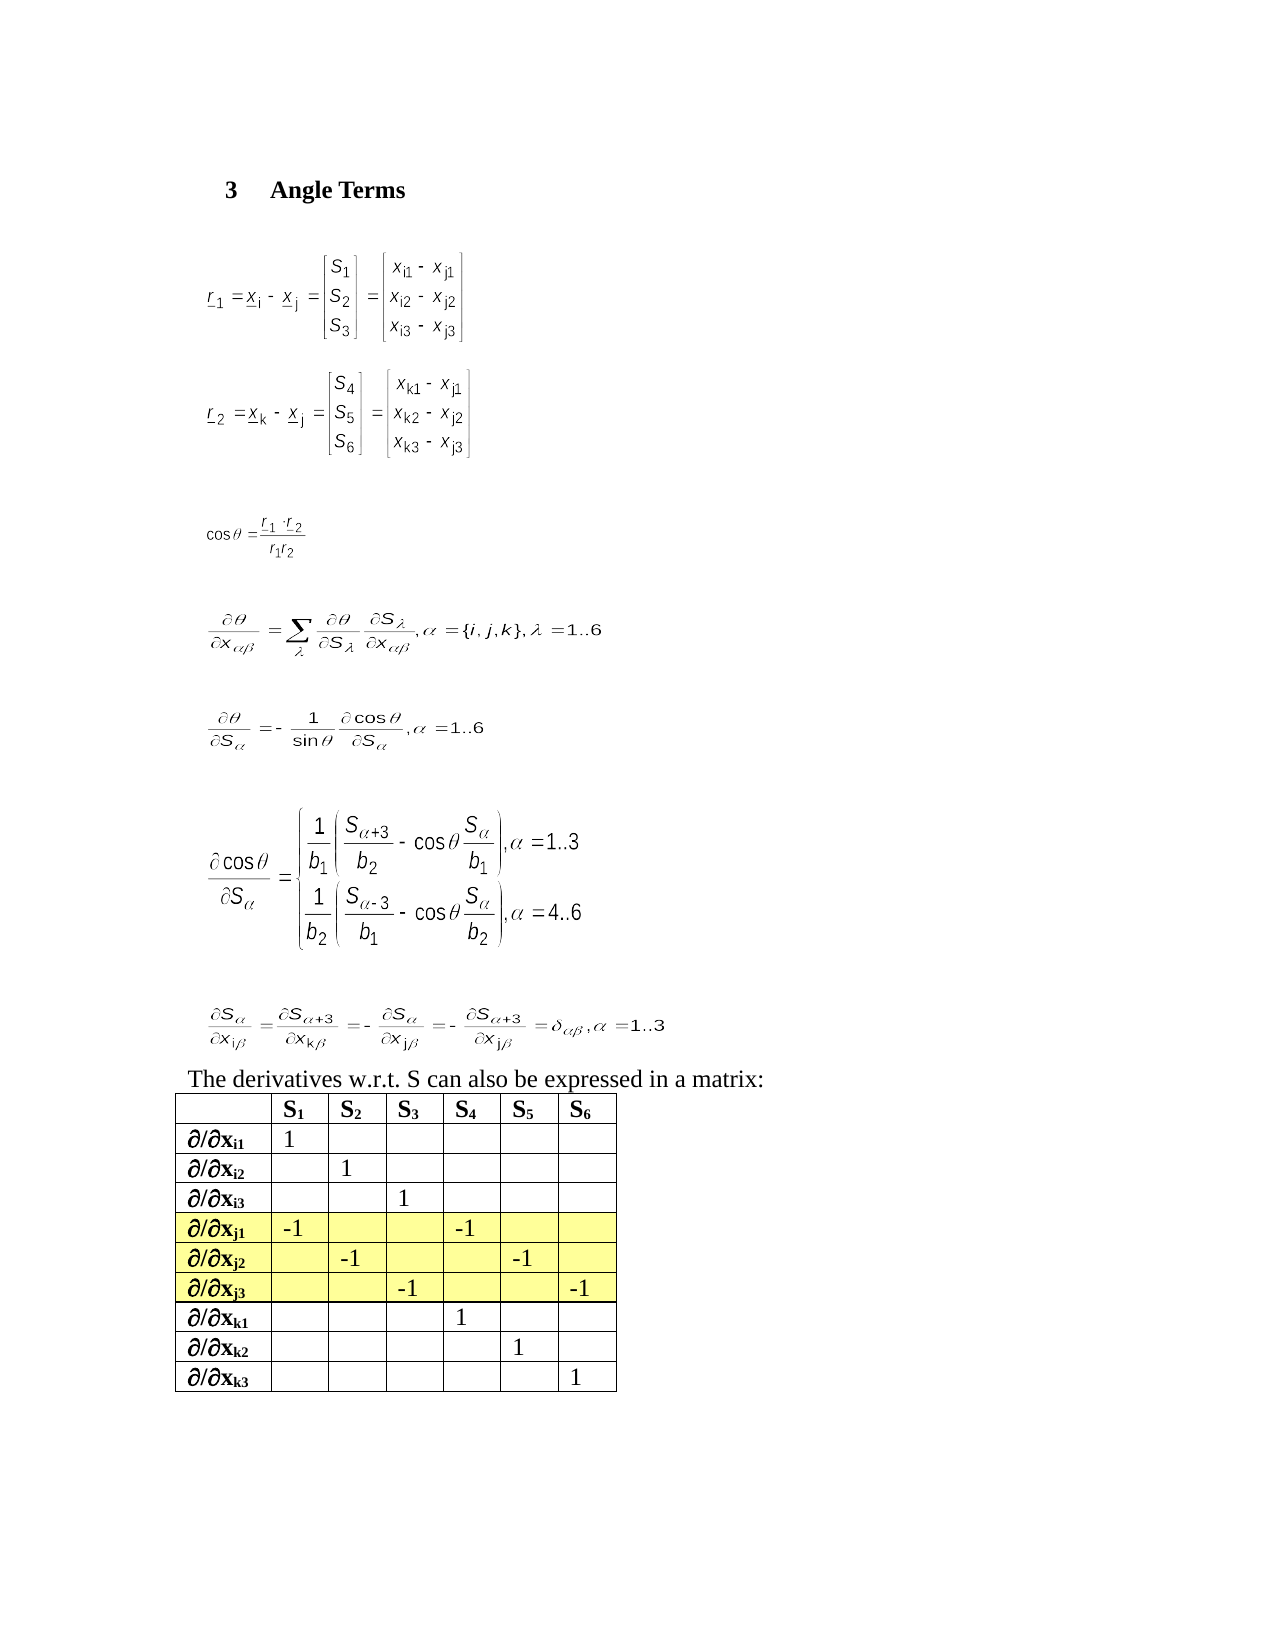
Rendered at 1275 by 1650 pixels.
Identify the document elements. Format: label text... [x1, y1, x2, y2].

table_cell [444, 1332, 500, 1361]
table_cell /xi1 [176, 1124, 271, 1152]
table_cell -1 [387, 1273, 443, 1301]
table_header S6 [559, 1094, 616, 1123]
table_cell -1 [444, 1213, 500, 1242]
table_cell [329, 1362, 386, 1391]
table_cell [559, 1183, 616, 1212]
table_cell 1 [329, 1154, 386, 1182]
table_header S3 [387, 1094, 443, 1123]
table_cell [272, 1362, 328, 1391]
table_cell [559, 1303, 616, 1331]
table_cell [329, 1303, 386, 1331]
table_cell [559, 1154, 616, 1182]
table_cell /xj3 [176, 1273, 271, 1301]
table_cell -1 [559, 1273, 616, 1301]
table_cell /xi3 [176, 1183, 271, 1212]
table_header [176, 1094, 271, 1123]
text The derivatives w.r.t. S can also be expressed in a matrix: [187, 1064, 1087, 1093]
table_cell [272, 1273, 328, 1301]
table_cell [272, 1183, 328, 1212]
table_cell [444, 1273, 500, 1301]
table_cell [501, 1362, 558, 1391]
table_cell [444, 1243, 500, 1272]
table_cell [272, 1303, 328, 1331]
table_cell [559, 1124, 616, 1152]
table_header S2 [329, 1094, 386, 1123]
table_cell [444, 1154, 500, 1182]
table_cell /xk3 [176, 1362, 271, 1391]
table_cell /xk1 [176, 1303, 271, 1331]
table_cell [272, 1243, 328, 1272]
table_cell /xk2 [176, 1332, 271, 1361]
table_cell [444, 1362, 500, 1391]
table_header S1 [272, 1094, 328, 1123]
table_cell /xj1 [176, 1213, 271, 1242]
table_cell [387, 1213, 443, 1242]
table_cell [501, 1213, 558, 1242]
table_cell [387, 1124, 443, 1152]
table_cell [444, 1183, 500, 1212]
table_cell /xi2 [176, 1154, 271, 1182]
subtitle Angle Terms [225, 175, 1087, 204]
table_cell 1 [387, 1183, 443, 1212]
table_cell [387, 1332, 443, 1361]
table_header S4 [444, 1094, 500, 1123]
table_cell [444, 1124, 500, 1152]
table_cell 1 [559, 1362, 616, 1391]
table_cell [387, 1154, 443, 1182]
table_cell [272, 1154, 328, 1182]
table_cell [387, 1362, 443, 1391]
table_cell [329, 1183, 386, 1212]
table_cell [387, 1243, 443, 1272]
table_cell -1 [272, 1213, 328, 1242]
table_cell [501, 1124, 558, 1152]
table_cell 1 [501, 1332, 558, 1361]
table_cell [329, 1213, 386, 1242]
table_cell [501, 1303, 558, 1331]
table_cell 1 [272, 1124, 328, 1152]
table_cell /xj2 [176, 1243, 271, 1272]
table_cell [559, 1332, 616, 1361]
table_cell [559, 1243, 616, 1272]
table_cell [329, 1124, 386, 1152]
table_cell [272, 1332, 328, 1361]
table_cell -1 [501, 1243, 558, 1272]
table_cell 1 [444, 1303, 500, 1331]
table_cell [329, 1332, 386, 1361]
table_cell [329, 1273, 386, 1301]
table_cell [501, 1273, 558, 1301]
table_cell [501, 1183, 558, 1212]
table_cell -1 [329, 1243, 386, 1272]
table_header S5 [501, 1094, 558, 1123]
table_cell [559, 1213, 616, 1242]
table_cell [387, 1303, 443, 1331]
table_cell [501, 1154, 558, 1182]
